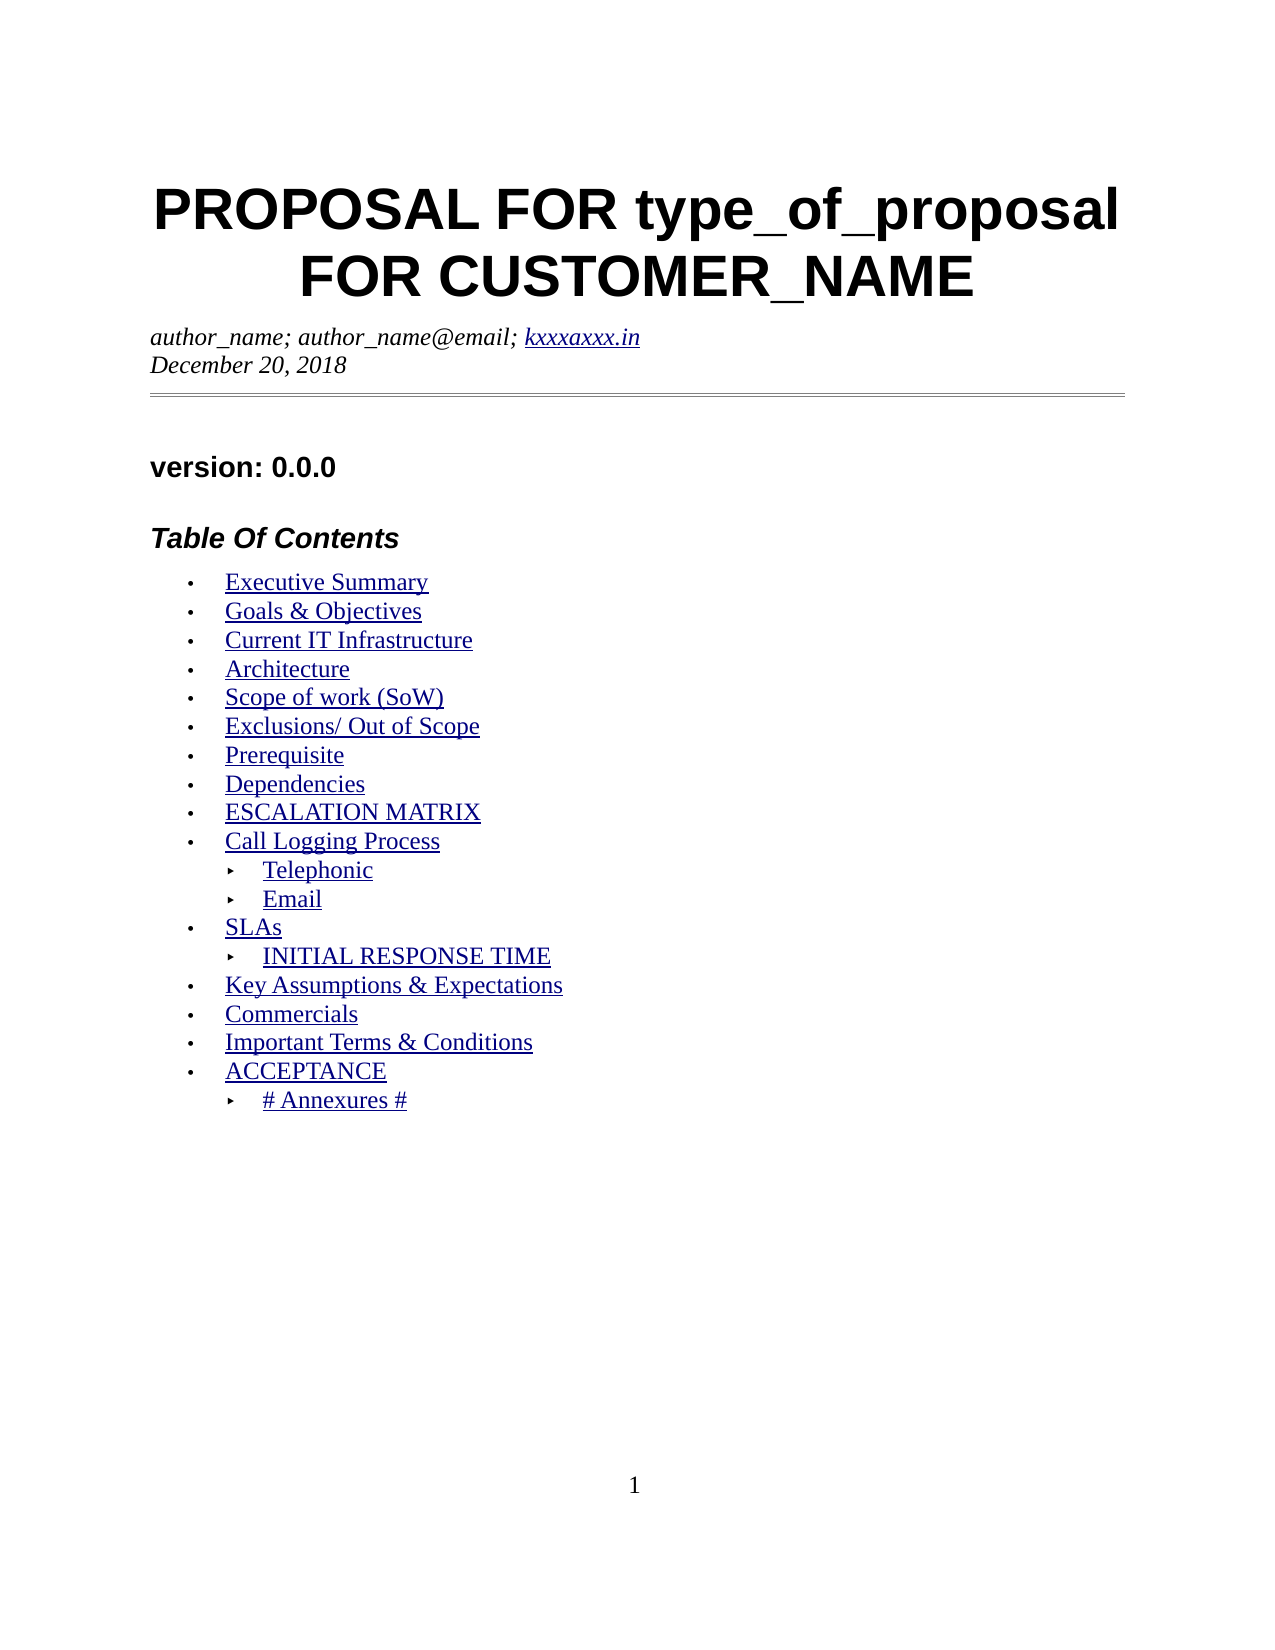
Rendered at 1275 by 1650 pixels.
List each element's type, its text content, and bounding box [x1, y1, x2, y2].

list Commercials [187, 999, 1125, 1027]
text December 20, 2018 [150, 350, 1125, 379]
list Scope of work (SoW) [187, 682, 1125, 711]
list # Annexures # [225, 1085, 1125, 1114]
list Call Logging Process [187, 826, 1125, 855]
subtitle version: 0.0.0 [150, 450, 1125, 484]
text author_name; author_name@email; kxxxaxxx.in [150, 322, 1125, 350]
list Important Terms & Conditions [187, 1027, 1125, 1056]
title PROPOSAL FOR type_of_proposal FOR CUSTOMER_NAME [150, 175, 1125, 309]
list Current IT Infrastructure [187, 625, 1125, 654]
list Telephonic [225, 855, 1125, 884]
list ACCEPTANCE [187, 1056, 1125, 1085]
list Dependencies [187, 769, 1125, 797]
list Goals & Objectives [187, 596, 1125, 625]
list Architecture [187, 654, 1125, 682]
subtitle Table Of Contents [150, 521, 1125, 555]
list Prerequisite [187, 740, 1125, 769]
list ESCALATION MATRIX [187, 797, 1125, 826]
list Email [225, 884, 1125, 912]
list Executive Summary [187, 567, 1125, 596]
list SLAs [187, 912, 1125, 941]
list INITIAL RESPONSE TIME [225, 941, 1125, 970]
list Exclusions/ Out of Scope [187, 711, 1125, 740]
list Key Assumptions & Expectations [187, 970, 1125, 999]
